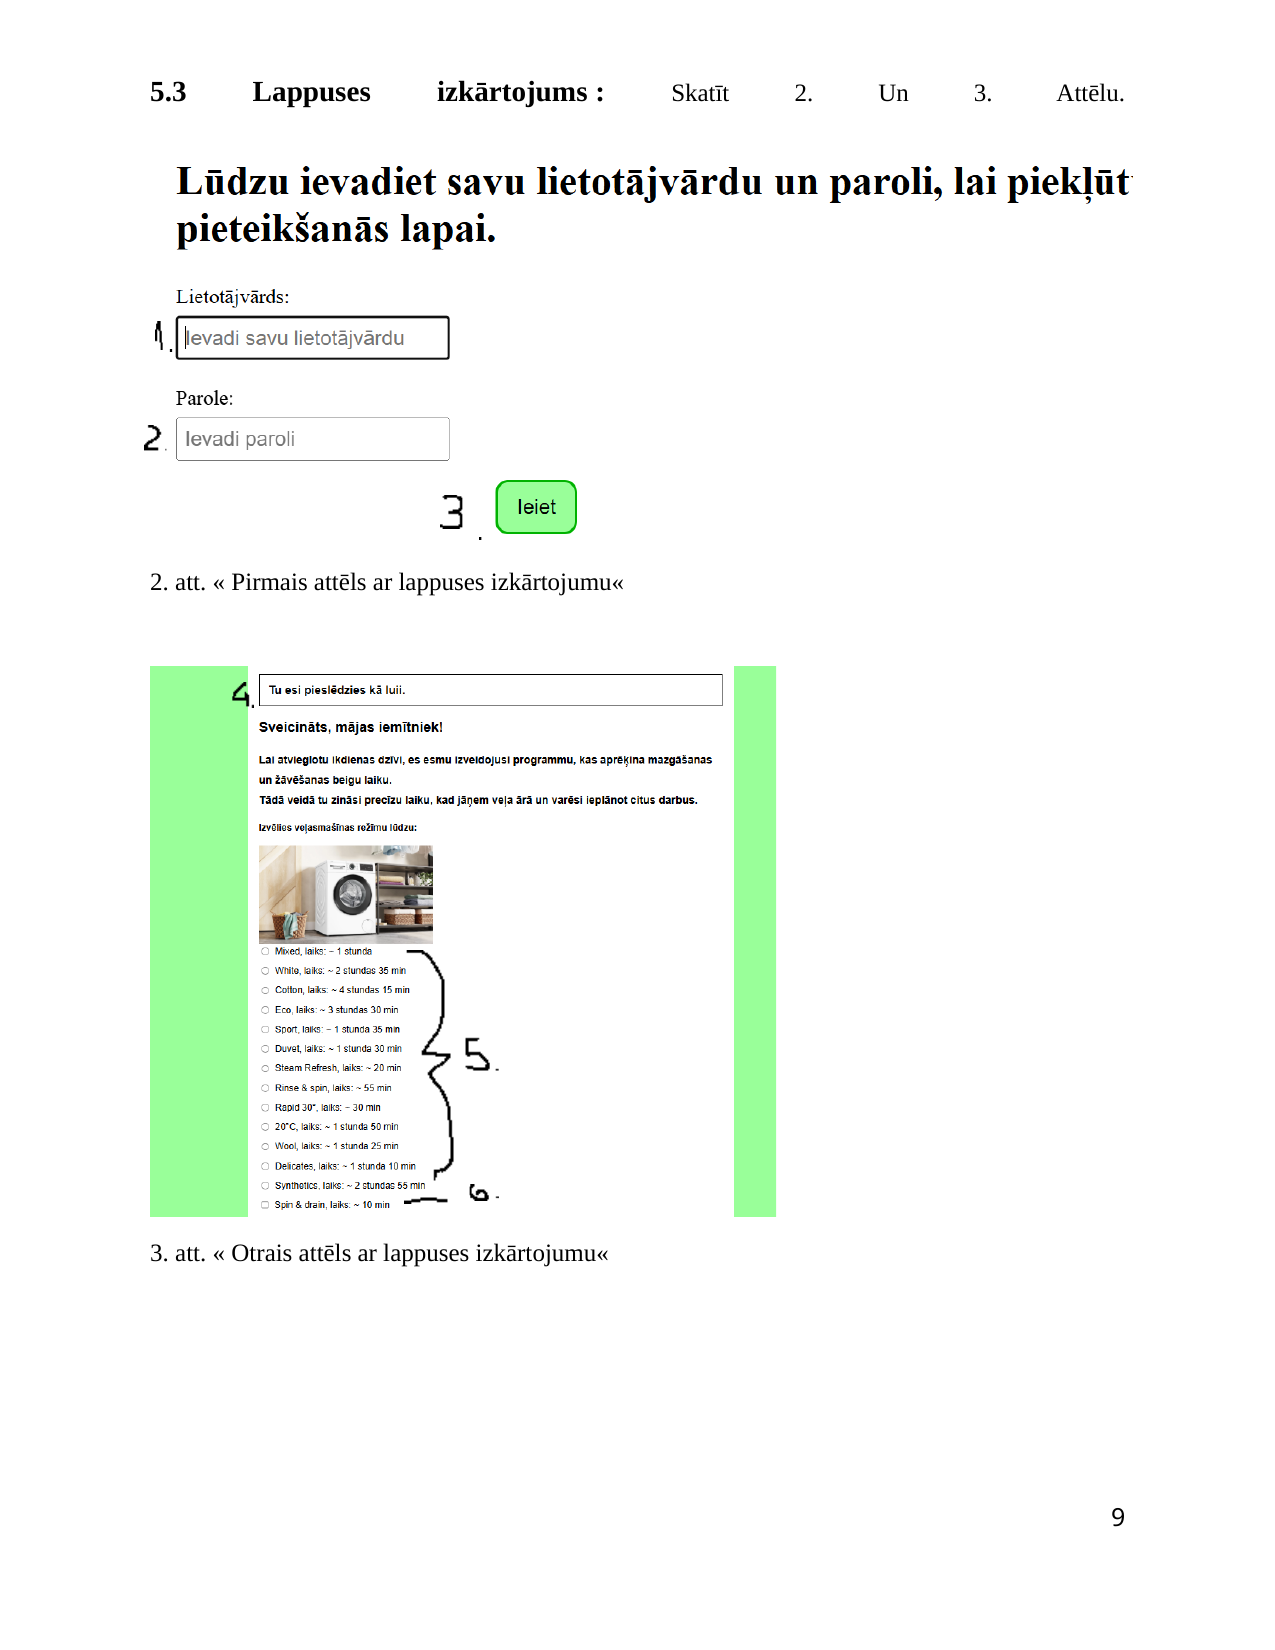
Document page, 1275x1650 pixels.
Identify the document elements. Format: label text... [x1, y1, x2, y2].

text 3. att. « Otrais attēls ar lappuses izkārtojumu« [150, 1238, 1125, 1267]
text 2. att. « Pirmais attēls ar lappuses izkārtojumu« [150, 567, 1125, 595]
text 5.3 Lappuses izkārtojums : Skatīt 2. Un 3. Attēlu. [150, 74, 1125, 111]
